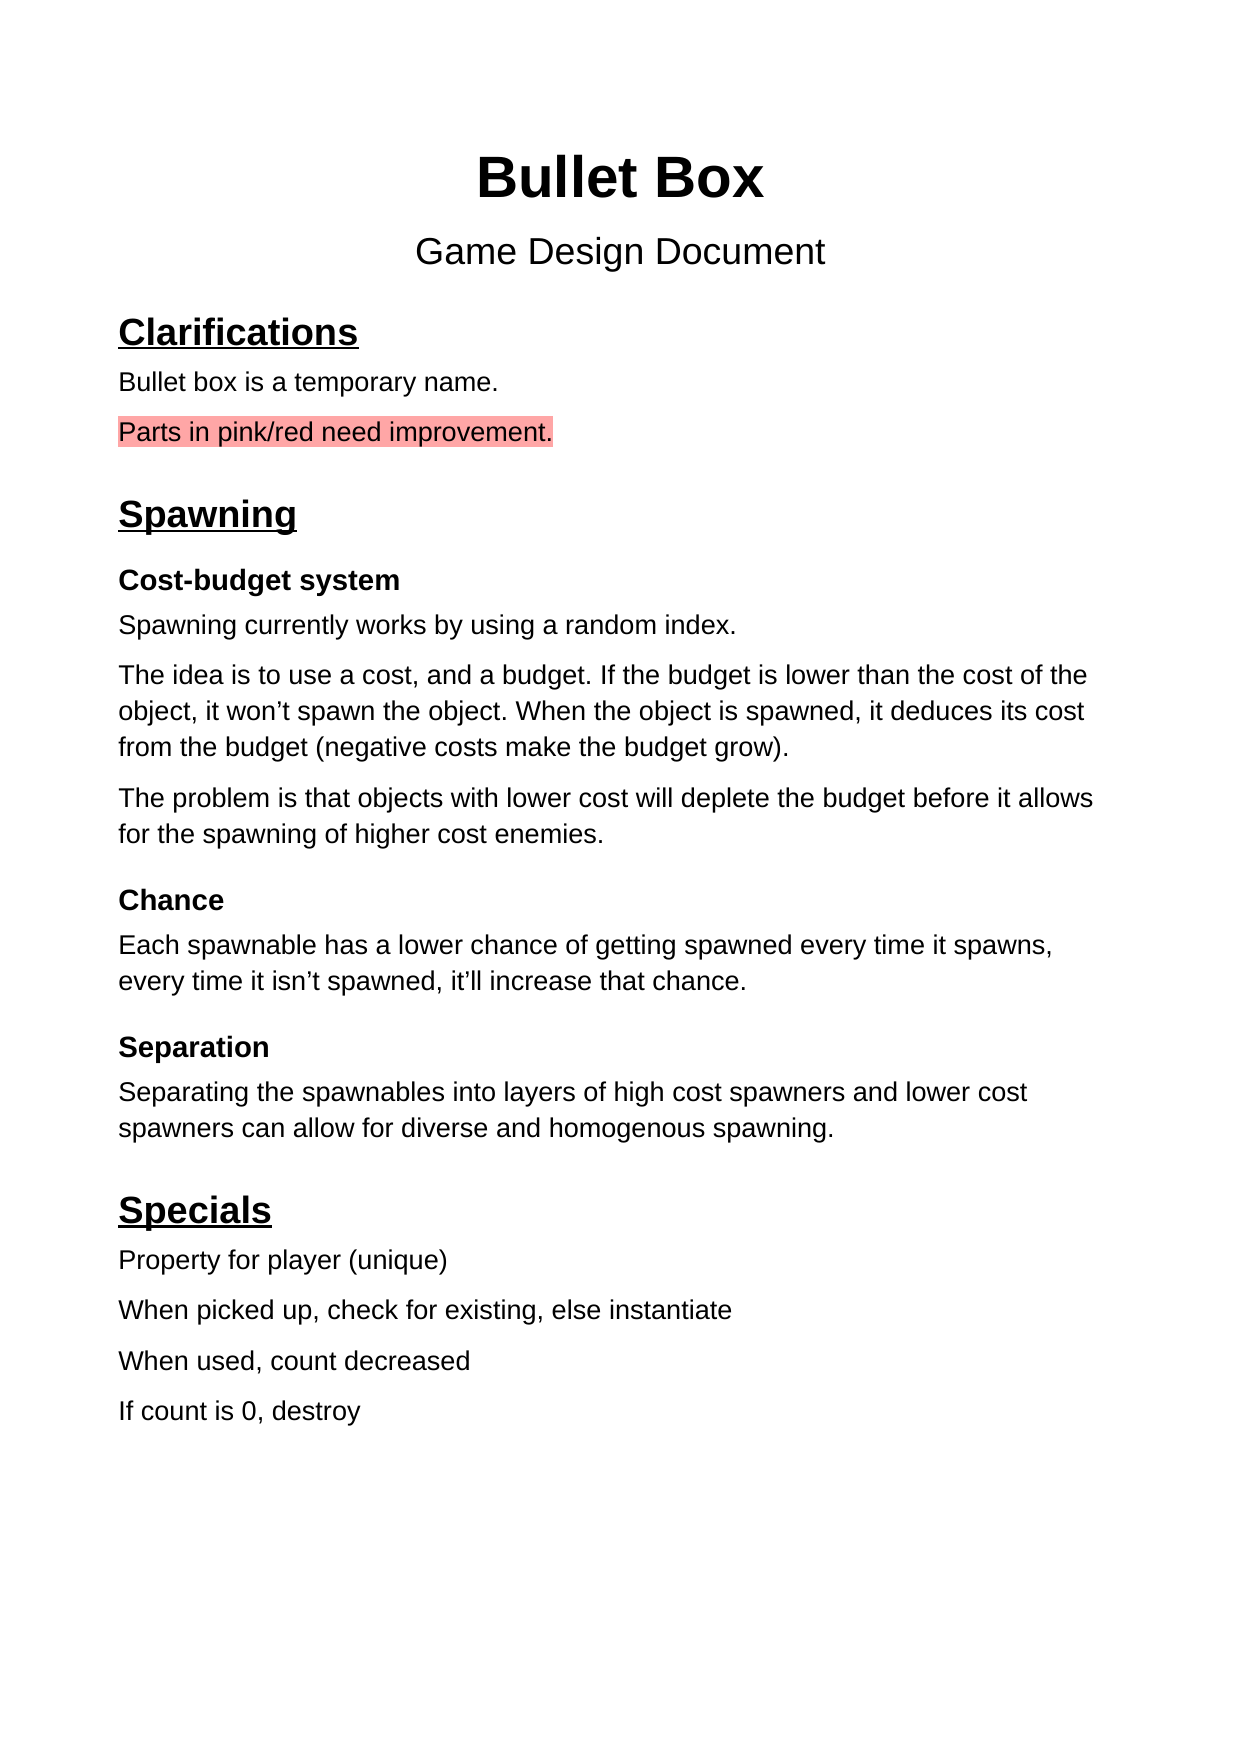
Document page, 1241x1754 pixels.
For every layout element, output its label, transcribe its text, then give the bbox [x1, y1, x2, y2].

text When used, count decreased [118, 1345, 1122, 1376]
subtitle Game Design Document [118, 229, 1122, 272]
text Parts in pink/red need improvement. [118, 416, 1122, 447]
subtitle Specials [118, 1188, 1122, 1231]
subtitle Cost-budget system [118, 562, 1122, 596]
text Property for player (unique) [118, 1244, 1122, 1275]
text Each spawnable has a lower chance of getting spawned every time it spawns, every time it isn’t spawned, it’ll increase that chance. [118, 929, 1122, 996]
subtitle Spawning [118, 492, 1122, 535]
text The problem is that objects with lower cost will deplete the budget before it allows for the spawning of higher cost enemies. [118, 782, 1122, 849]
subtitle Separation [118, 1030, 1122, 1064]
text The idea is to use a cost, and a budget. If the budget is lower than the cost of the object, it won’t spawn the object. When the object is spawned, it deduces its cost from the budget (negative costs make the budget grow). [118, 659, 1122, 762]
subtitle Chance [118, 883, 1122, 916]
text When picked up, check for existing, else instantiate [118, 1294, 1122, 1326]
text Separating the spawnables into layers of high cost spawners and lower cost spawners can allow for diverse and homogenous spawning. [118, 1076, 1122, 1143]
title Bullet Box [118, 143, 1122, 210]
subtitle Clarifications [118, 309, 1122, 353]
text If count is 0, destroy [118, 1395, 1122, 1427]
text Spawning currently works by using a random index. [118, 609, 1122, 640]
text Bullet box is a temporary name. [118, 366, 1122, 397]
